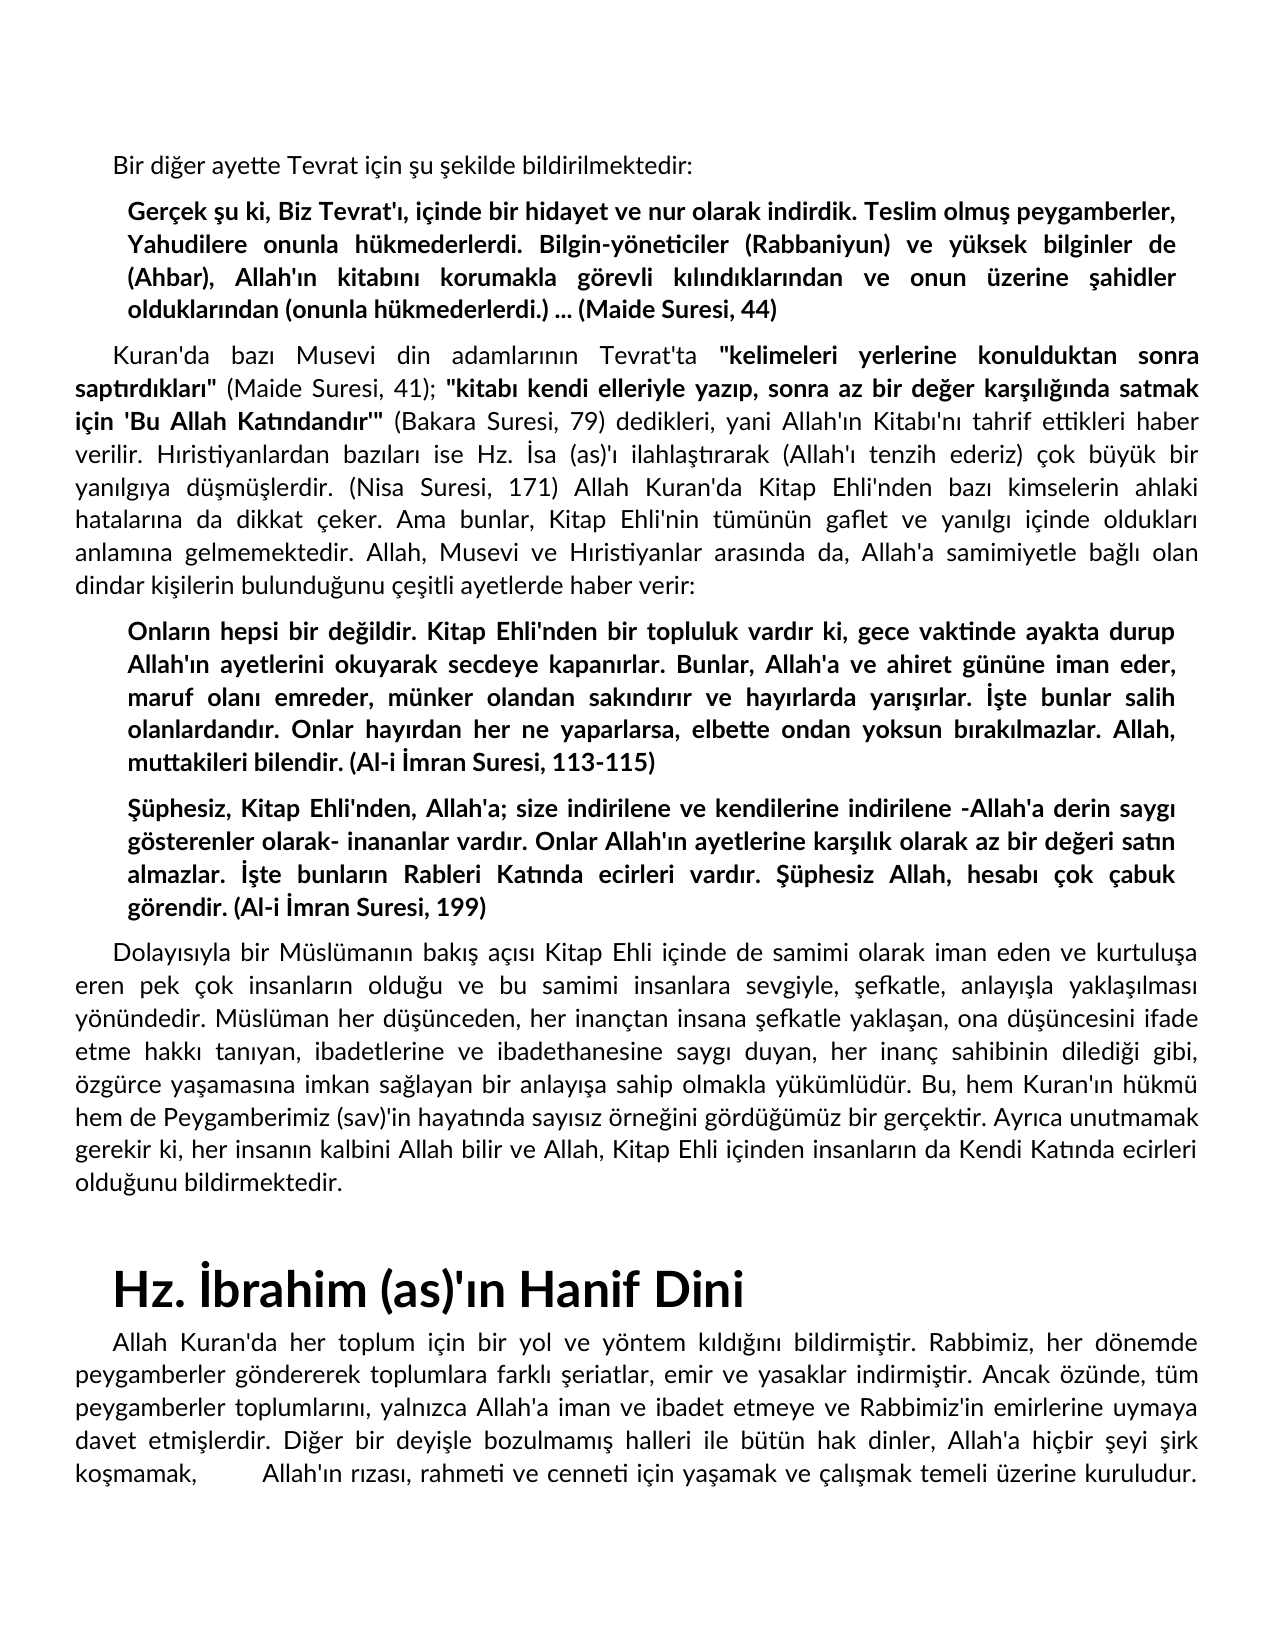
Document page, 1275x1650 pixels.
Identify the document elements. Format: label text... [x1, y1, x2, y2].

text Onların hepsi bir değildir. Kitap Ehli'nden bir topluluk vardır ki, gece vaktinde ayakta durup Allah'ın ayetlerini okuyarak secdeye kapanırlar. Bunlar, Allah'a ve ahiret gününe iman eder, maruf olanı emreder, münker olandan sakındırır ve hayırlarda yarışırlar. İşte bunlar salih olanlardandır. Onlar hayırdan her ne yaparlarsa, elbette ondan yoksun bırakılmazlar. Allah, muttakileri bilendir. (Al-i İmran Suresi, 113-115) [127, 615, 1177, 777]
text Dolayısıyla bir Müslümanın bakış açısı Kitap Ehli içinde de samimi olarak iman eden ve kurtuluşa eren pek çok insanların olduğu ve bu samimi insanlara sevgiyle, şefkatle, anlayışla yaklaşılması yönündedir. Müslüman her düşünceden, her inançtan insana şefkatle yaklaşan, ona düşüncesini ifade etme hakkı tanıyan, ibadetlerine ve ibadethanesine saygı duyan, her inanç sahibinin dilediği gibi, özgürce yaşamasına imkan sağlayan bir anlayışa sahip olmakla yükümlüdür. Bu, hem Kuran'ın hükmü hem de Peygamberimiz (sav)'in hayatında sayısız örneğini gördüğümüz bir gerçektir. Ayrıca unutmamak gerekir ki, her insanın kalbini Allah bilir ve Allah, Kitap Ehli içinden insanların da Kendi Katında ecirleri olduğunu bildirmektedir. [75, 937, 1200, 1197]
subtitle Hz. İbrahim (as)'ın Hanif Dini [112, 1258, 1200, 1318]
text Allah Kuran'da her toplum için bir yol ve yöntem kıldığını bildirmiştir. Rabbimiz, her dönemde peygamberler göndererek toplumlara farklı şeriatlar, emir ve yasaklar indirmiştir. Ancak özünde, tüm peygamberler toplumlarını, yalnızca Allah'a iman ve ibadet etmeye ve Rabbimiz'in emirlerine uymaya davet etmişlerdir. Diğer bir deyişle bozulmamış halleri ile bütün hak dinler, Allah'a hiçbir şeyi şirk koşmamak, Allah'ın rızası, rahmeti ve cenneti için yaşamak ve çalışmak temeli üzerine kuruludur. [75, 1326, 1200, 1488]
text Şüphesiz, Kitap Ehli'nden, Allah'a; size indirilene ve kendilerine indirilene -Allah'a derin saygı gösterenler olarak- inananlar vardır. Onlar Allah'ın ayetlerine karşılık olarak az bir değeri satın almazlar. İşte bunların Rableri Katında ecirleri vardır. Şüphesiz Allah, hesabı çok çabuk görendir. (Al-i İmran Suresi, 199) [127, 792, 1177, 921]
text Gerçek şu ki, Biz Tevrat'ı, içinde bir hidayet ve nur olarak indirdik. Teslim olmuş peygamberler, Yahudilere onunla hükmederlerdi. Bilgin-yöneticiler (Rabbaniyun) ve yüksek bilginler de (Ahbar), Allah'ın kitabını korumakla görevli kılındıklarından ve onun üzerine şahidler olduklarından (onunla hükmederlerdi.) ... (Maide Suresi, 44) [127, 195, 1177, 324]
text Bir diğer ayette Tevrat için şu şekilde bildirilmektedir: [75, 150, 1200, 180]
text Kuran'da bazı Musevi din adamlarının Tevrat'ta "kelimeleri yerlerine konulduktan sonra saptırdıkları" (Maide Suresi, 41); "kitabı kendi elleriyle yazıp, sonra az bir değer karşılığında satmak için 'Bu Allah Katındandır'" (Bakara Suresi, 79) dedikleri, yani Allah'ın Kitabı'nı tahrif ettikleri haber verilir. Hıristiyanlardan bazıları ise Hz. İsa (as)'ı ilahlaştırarak (Allah'ı tenzih ederiz) çok büyük bir yanılgıya düşmüşlerdir. (Nisa Suresi, 171) Allah Kuran'da Kitap Ehli'nden bazı kimselerin ahlaki hatalarına da dikkat çeker. Ama bunlar, Kitap Ehli'nin tümünün gaflet ve yanılgı içinde oldukları anlamına gelmemektedir. Allah, Musevi ve Hıristiyanlar arasında da, Allah'a samimiyetle bağlı olan dindar kişilerin bulunduğunu çeşitli ayetlerde haber verir: [75, 339, 1200, 600]
